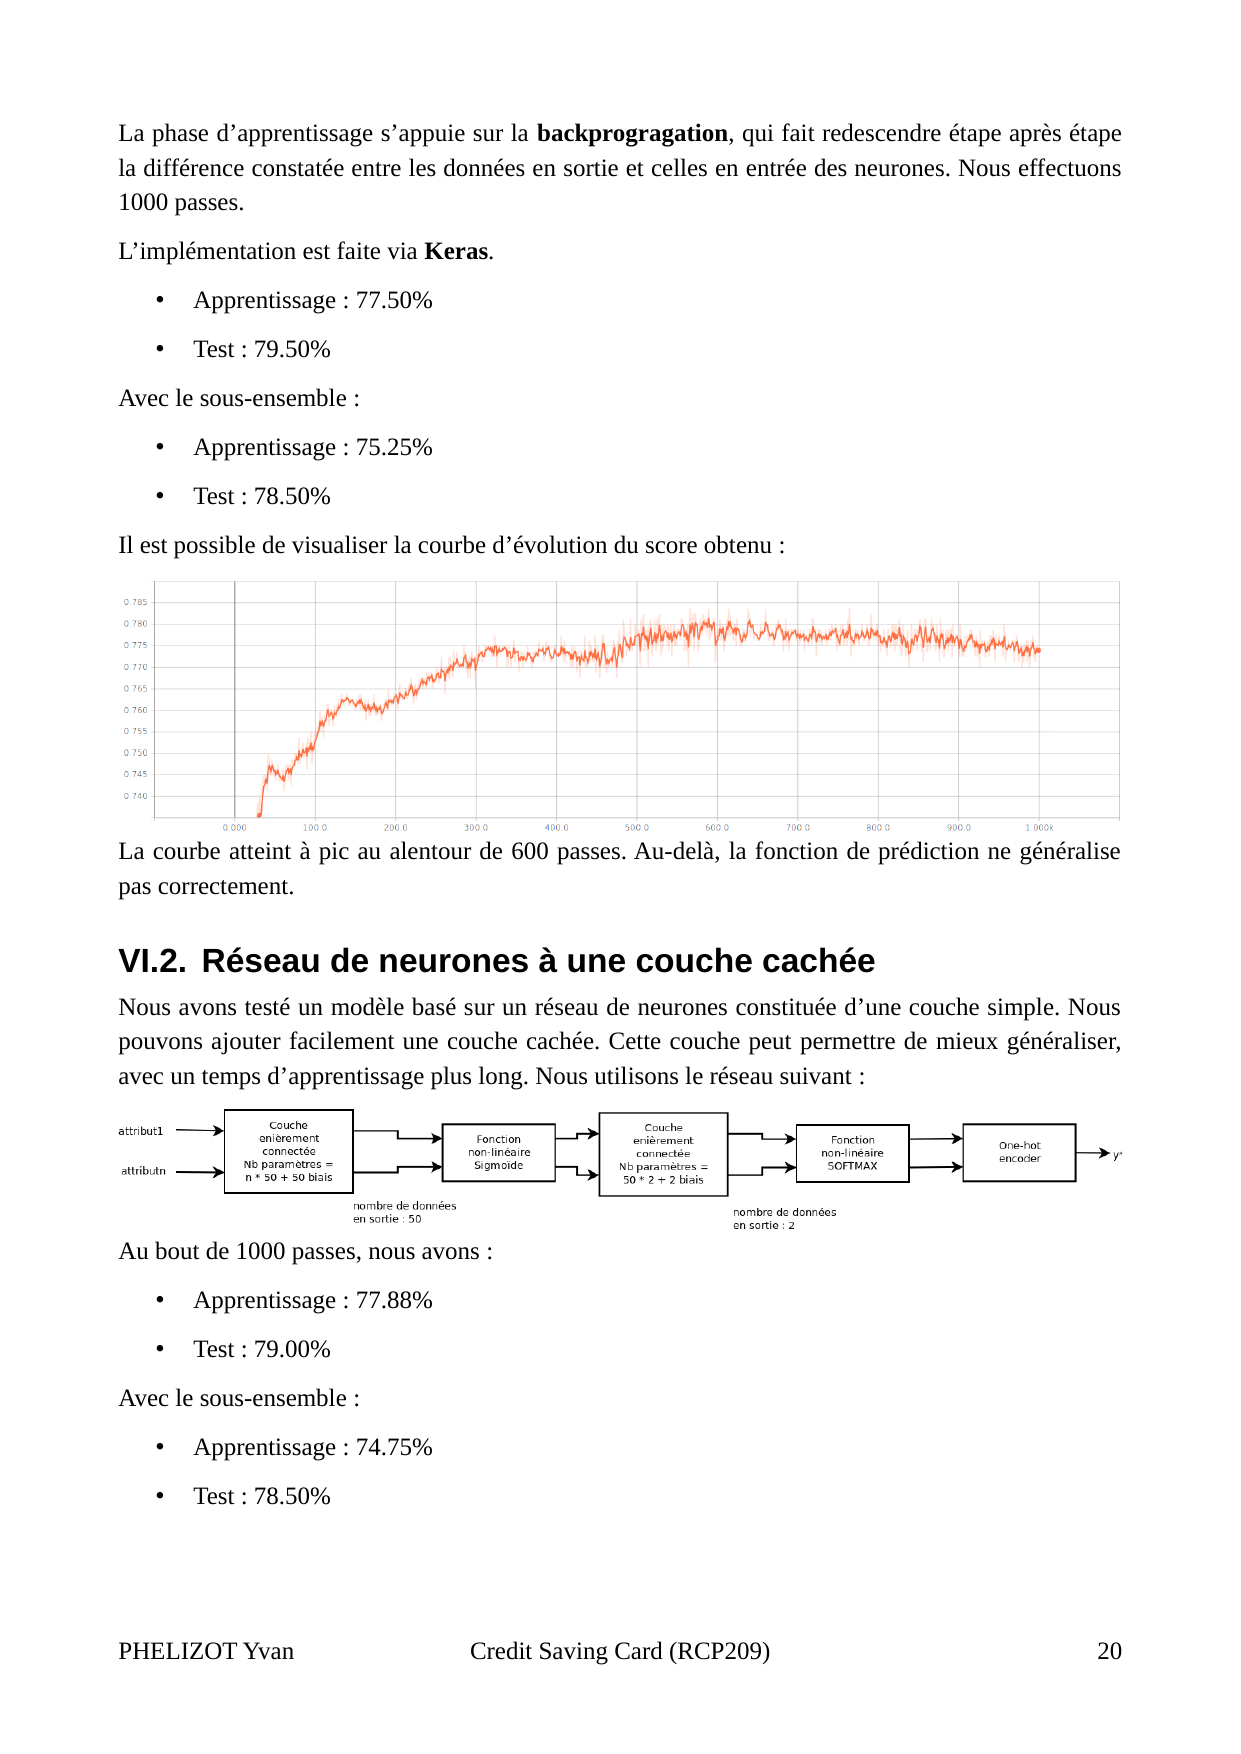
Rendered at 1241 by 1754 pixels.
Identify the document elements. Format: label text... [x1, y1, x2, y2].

list Test : 79.50% [156, 334, 1122, 363]
text Avec le sous-ensemble : [118, 383, 1122, 412]
picture [118, 579, 1123, 831]
list Apprentissage : 75.25% [156, 432, 1122, 461]
text L’implémentation est faite via Keras. [118, 236, 1122, 265]
text Il est possible de visualiser la courbe d’évolution du score obtenu : [118, 531, 1122, 559]
list Apprentissage : 77.88% [156, 1285, 1122, 1314]
subtitle Réseau de neurones à une couche cachée [118, 941, 1122, 979]
list Test : 78.50% [156, 1481, 1122, 1510]
list Apprentissage : 74.75% [156, 1432, 1122, 1461]
picture [118, 1109, 1123, 1231]
list Apprentissage : 77.50% [156, 285, 1122, 314]
list Test : 79.00% [156, 1334, 1122, 1363]
list Test : 78.50% [156, 481, 1122, 510]
text La courbe atteint à pic au alentour de 600 passes. Au-delà, la fonction de prédiction ne généralise pas correctement. [118, 831, 1122, 899]
text Nous avons testé un modèle basé sur un réseau de neurones constituée d’une couche simple. Nous pouvons ajouter facilement une couche cachée. Cette couche peut permettre de mieux généraliser, avec un temps d’apprentissage plus long. Nous utilisons le réseau suivant : [118, 992, 1122, 1089]
text Avec le sous-ensemble : [118, 1383, 1122, 1412]
text Au bout de 1000 passes, nous avons : [118, 1231, 1122, 1264]
text La phase d’apprentissage s’appuie sur la backprogragation, qui fait redescendre étape après étape la différence constatée entre les données en sortie et celles en entrée des neurones. Nous effectuons 1000 passes. [118, 118, 1122, 216]
